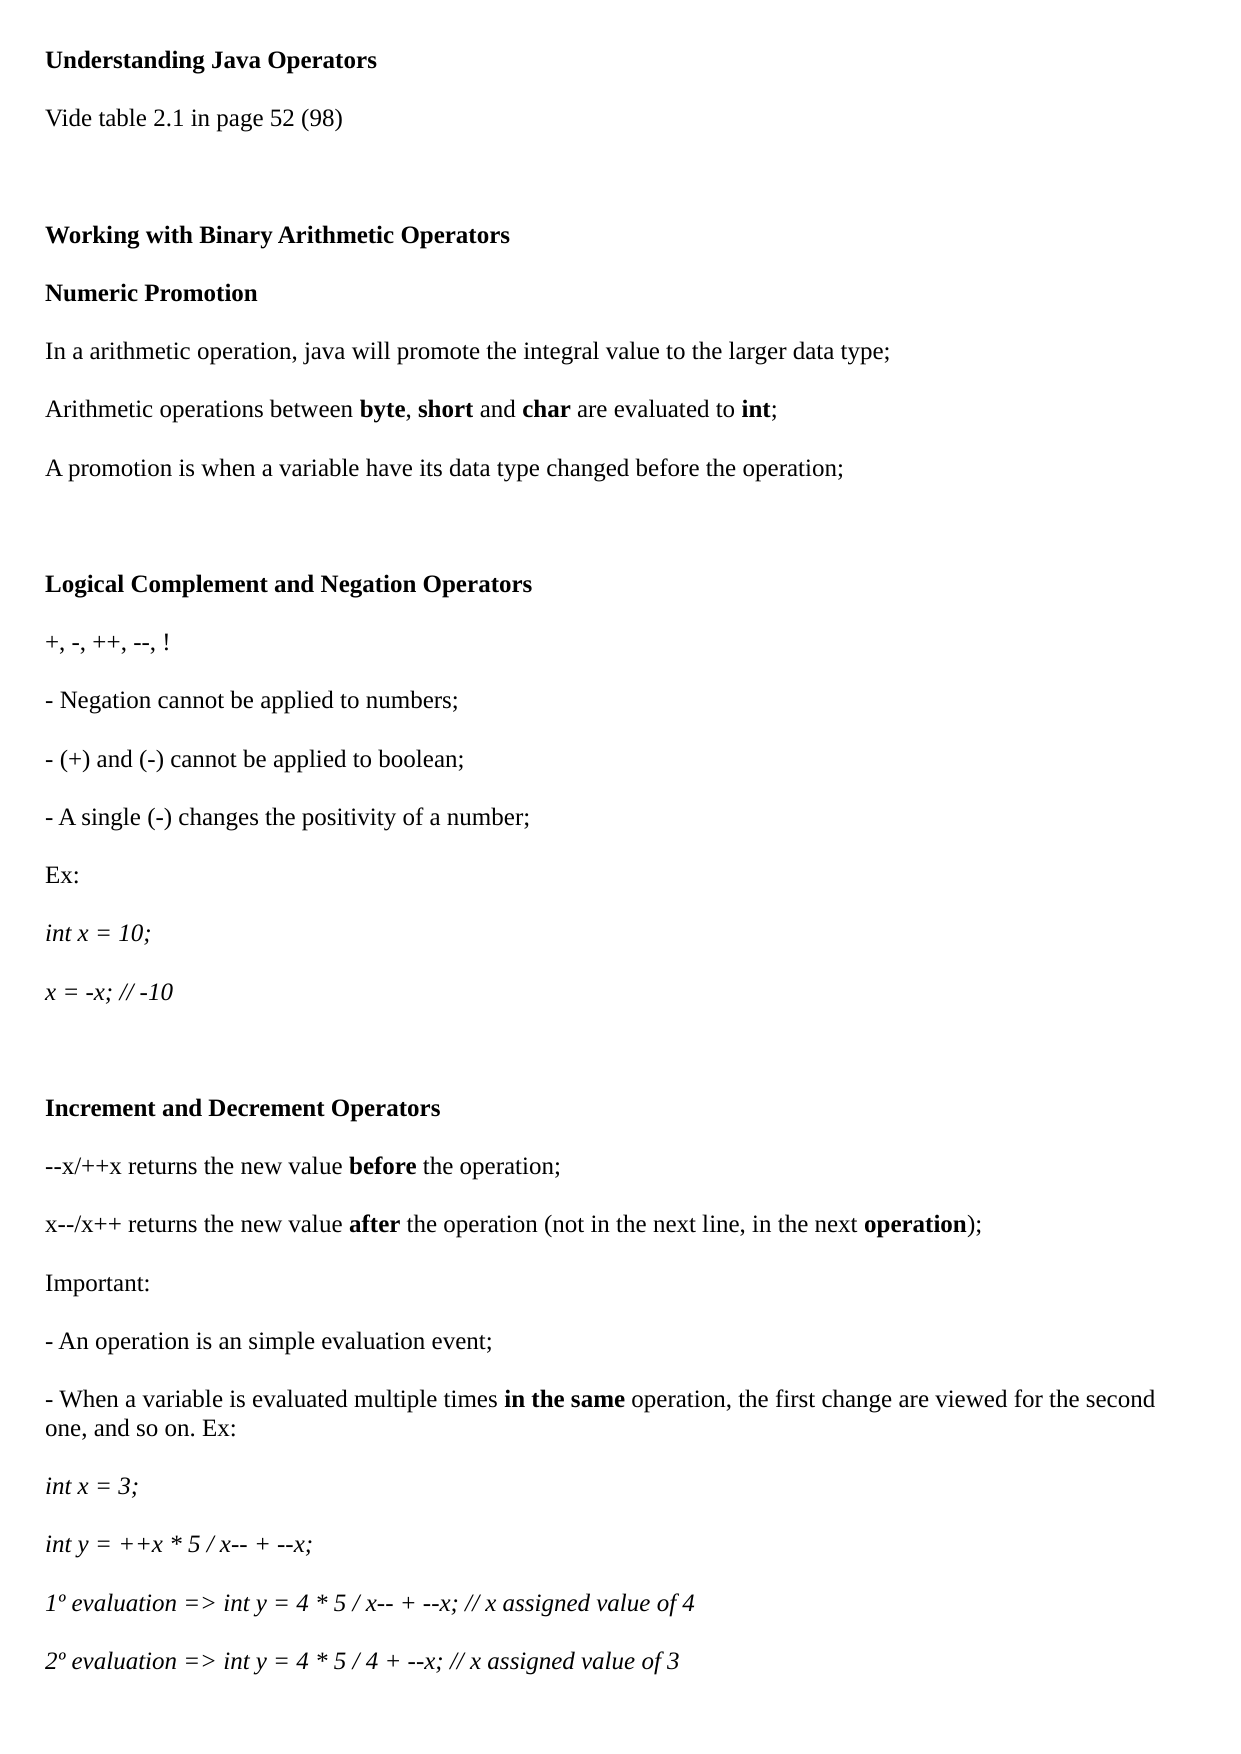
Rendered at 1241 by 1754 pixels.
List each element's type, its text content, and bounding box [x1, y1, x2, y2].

text --x/++x returns the new value before the operation; [45, 1151, 1196, 1180]
text x = -x; // -10 [45, 977, 1196, 1005]
text Understanding Java Operators [45, 45, 1196, 74]
text - (+) and (-) cannot be applied to boolean; [45, 744, 1196, 772]
text int x = 3; [45, 1471, 1196, 1500]
text - When a variable is evaluated multiple times in the same operation, the first change are viewed for the second one, and so on. Ex: [45, 1384, 1196, 1442]
text Working with Binary Arithmetic Operators [45, 220, 1196, 248]
text Arithmetic operations between byte, short and char are evaluated to int; [45, 394, 1196, 423]
text Ex: [45, 860, 1196, 889]
text 2º evaluation => int y = 4 * 5 / 4 + --x; // x assigned value of 3 [45, 1646, 1196, 1675]
text A promotion is when a variable have its data type changed before the operation; [45, 453, 1196, 481]
text Numeric Promotion [45, 278, 1196, 307]
text - A single (-) changes the positivity of a number; [45, 802, 1196, 831]
text x--/x++ returns the new value after the operation (not in the next line, in the next operation); [45, 1209, 1196, 1238]
text In a arithmetic operation, java will promote the integral value to the larger data type; [45, 336, 1196, 365]
text Logical Complement and Negation Operators [45, 569, 1196, 598]
text int x = 10; [45, 918, 1196, 947]
text - Negation cannot be applied to numbers; [45, 686, 1196, 714]
text 1º evaluation => int y = 4 * 5 / x-- + --x; // x assigned value of 4 [45, 1588, 1196, 1616]
text Important: [45, 1268, 1196, 1297]
text +, -, ++, --, ! [45, 627, 1196, 656]
text int y = ++x * 5 / x-- + --x; [45, 1529, 1196, 1558]
text Vide table 2.1 in page 52 (98) [45, 103, 1196, 132]
text Increment and Decrement Operators [45, 1093, 1196, 1122]
text - An operation is an simple evaluation event; [45, 1326, 1196, 1355]
